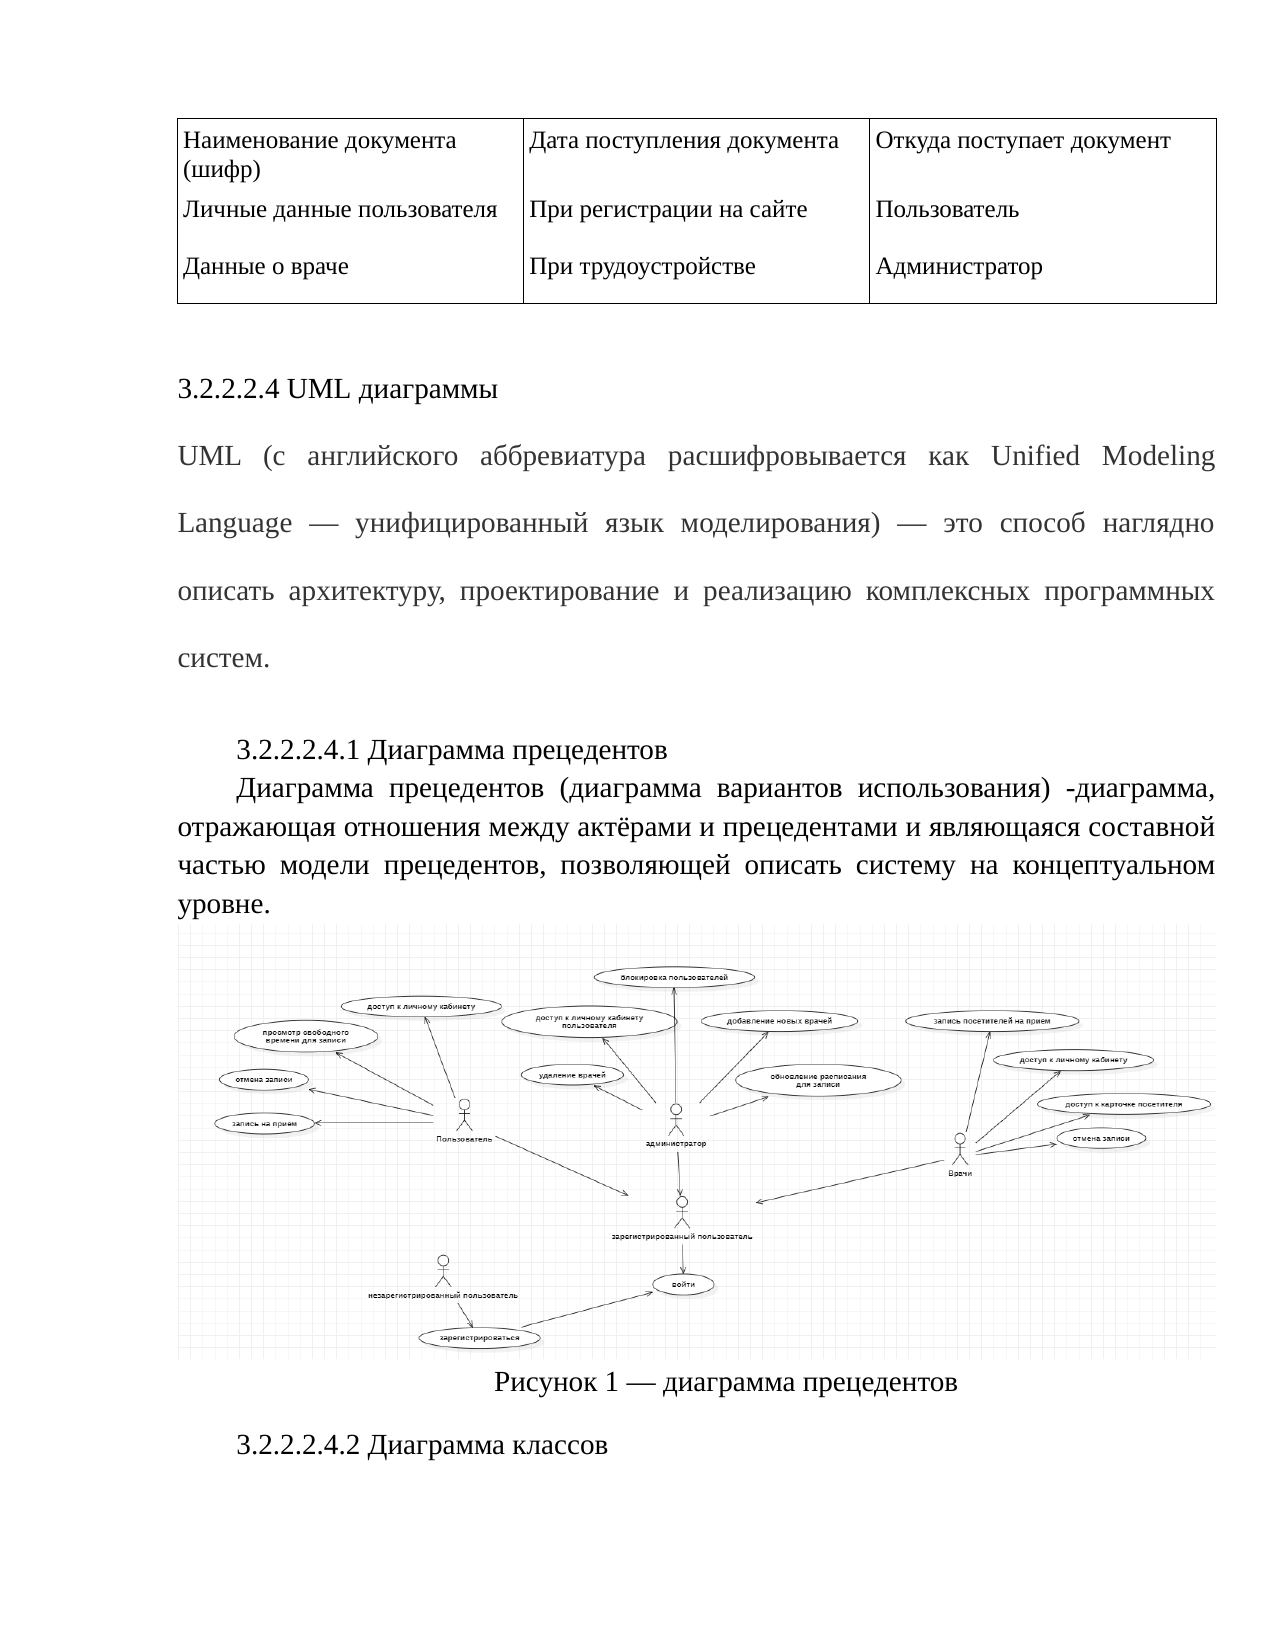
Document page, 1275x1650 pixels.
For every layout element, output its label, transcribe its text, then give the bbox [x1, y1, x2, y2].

text Диаграмма прецедентов (диаграмма вариантов использования) -диаграмма, отражающая отношения между актёрами и прецедентами и являющаяся составной частью модели прецедентов, позволяющей описать систему на концептуальном уровне. [177, 770, 1216, 919]
table_cell При регистрации на сайте [524, 188, 869, 246]
subtitle 3.2.2.2.4.1 Диаграмма прецедентов [177, 732, 1216, 765]
picture [177, 924, 1216, 1359]
text UML (с английского аббревиатура расшифровывается как Unified Modeling Language — унифицированный язык моделирования) — это способ наглядно описать архитектуру, проектирование и реализацию комплексных программных систем. [177, 438, 1216, 673]
table_cell Данные о враче [178, 246, 523, 303]
table_header Наименование документа (шифр) [178, 119, 523, 188]
subtitle 3.2.2.2.4 UML диаграммы [177, 371, 1216, 405]
table_cell Личные данные пользователя [178, 188, 523, 246]
table_header Дата поступления документа [524, 119, 869, 188]
text Рисунок 1 — диаграмма прецедентов [177, 1359, 1216, 1397]
table_cell При трудоустройстве [524, 246, 869, 303]
table_cell Пользователь [870, 188, 1216, 246]
table_header Откуда поступает документ [870, 119, 1216, 188]
table_cell Администратор [870, 246, 1216, 303]
subtitle 3.2.2.2.4.2 Диаграмма классов [177, 1427, 1216, 1461]
